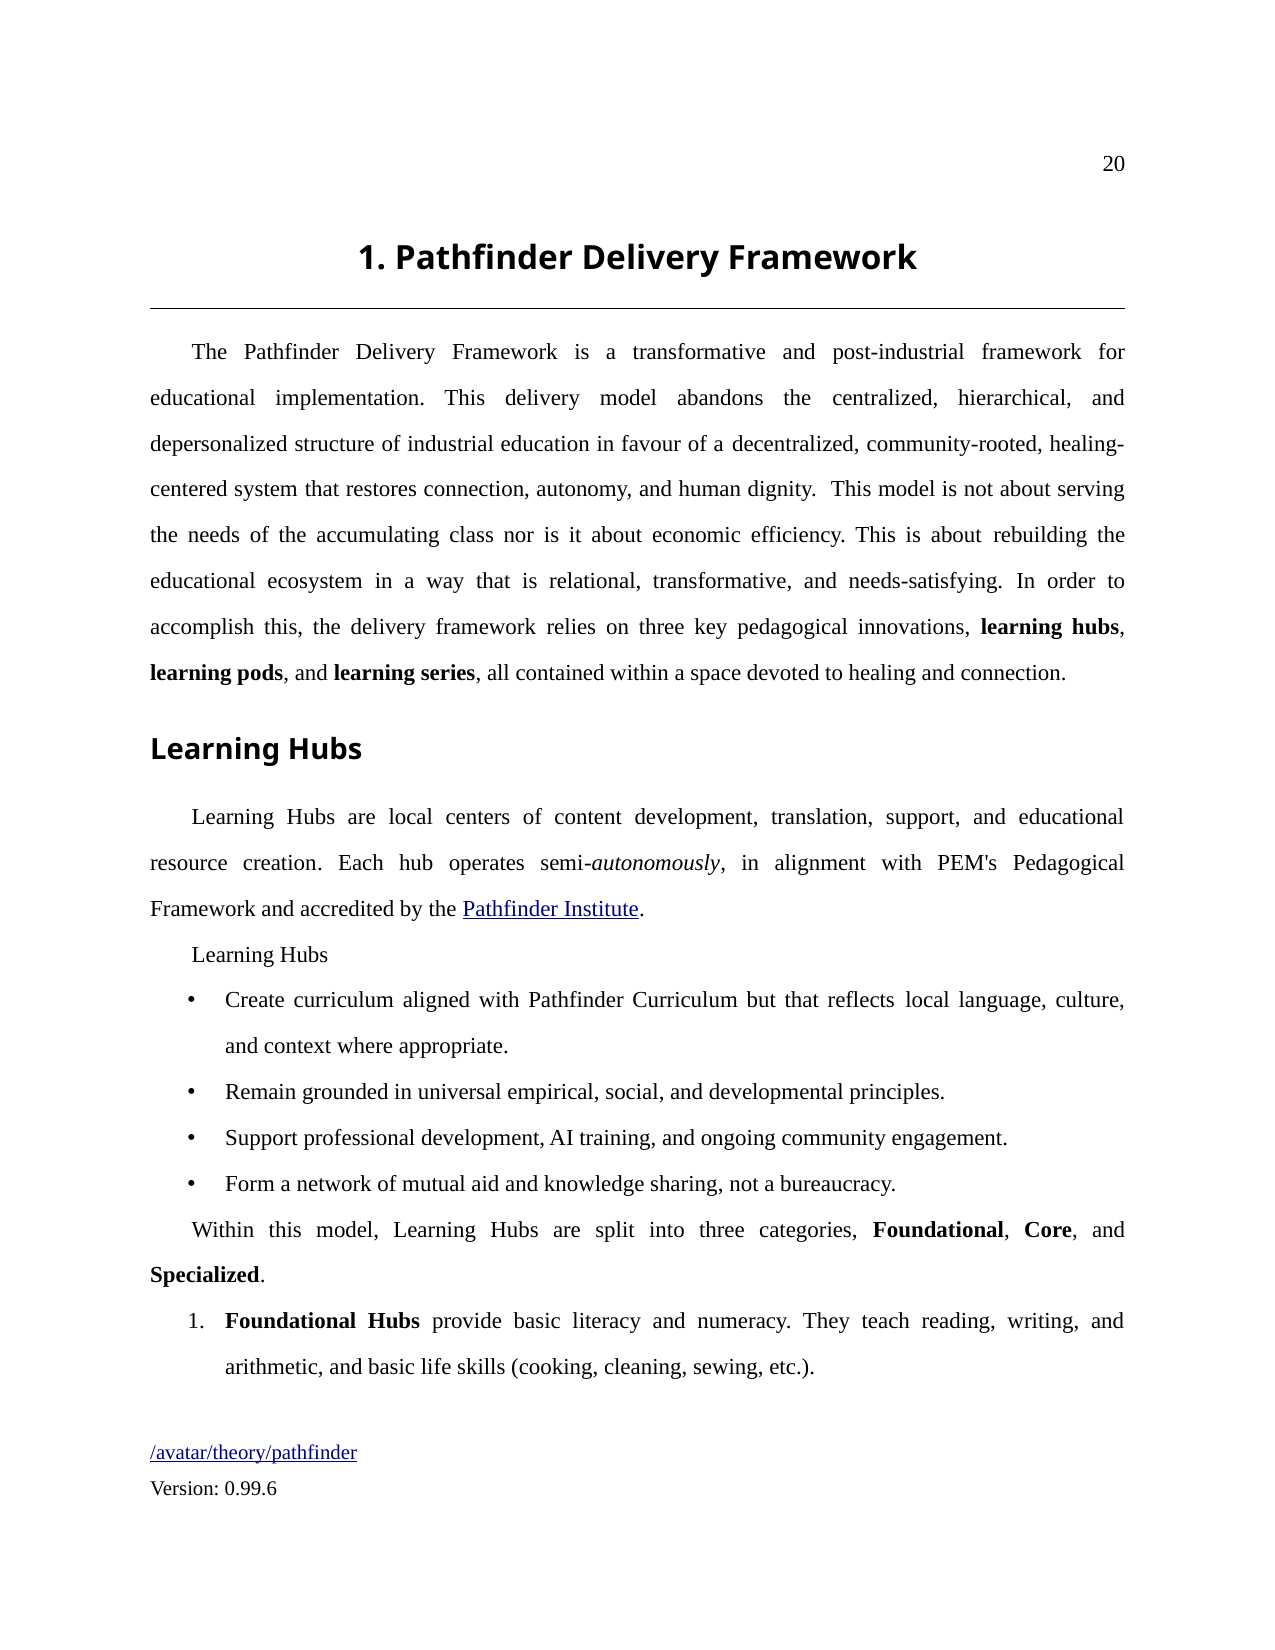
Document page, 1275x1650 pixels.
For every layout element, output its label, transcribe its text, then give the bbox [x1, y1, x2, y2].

text The Pathfinder Delivery Framework is a transformative and post-industrial framework for educational implementation. This delivery model abandons the centralized, hierarchical, and depersonalized structure of industrial education in favour of a decentralized, community-rooted, healing-centered system that restores connection, autonomy, and human dignity. This model is not about serving the needs of the accumulating class nor is it about economic efficiency. This is about rebuilding the educational ecosystem in a way that is relational, transformative, and needs-satisfying. In order to accomplish this, the delivery framework relies on three key pedagogical innovations, learning hubs, learning pods, and learning series, all contained within a space devoted to healing and connection. [150, 338, 1125, 685]
list Support professional development, AI training, and ongoing community engagement. [187, 1124, 1125, 1150]
subtitle 1. Pathfinder Delivery Framework [150, 231, 1125, 308]
list Create curriculum aligned with Pathfinder Curriculum but that reflects local language, culture, and context where appropriate. [187, 987, 1125, 1059]
list Foundational Hubs provide basic literacy and numeracy. They teach reading, writing, and arithmetic, and basic life skills (cooking, cleaning, sewing, etc.). [187, 1307, 1125, 1379]
text Within this model, Learning Hubs are split into three categories, Foundational, Core, and Specialized. [150, 1216, 1125, 1288]
list Remain grounded in universal empirical, social, and developmental principles. [187, 1078, 1125, 1104]
list Form a network of mutual aid and knowledge sharing, not a bureaucracy. [187, 1170, 1125, 1196]
text Learning Hubs [150, 941, 1125, 967]
text Learning Hubs are local centers of content development, translation, support, and educational resource creation. Each hub operates semi-autonomously, in alignment with PEM's Pedagogical Framework and accredited by the Pathfinder Institute. [150, 803, 1125, 921]
subtitle Learning Hubs [150, 728, 1125, 768]
